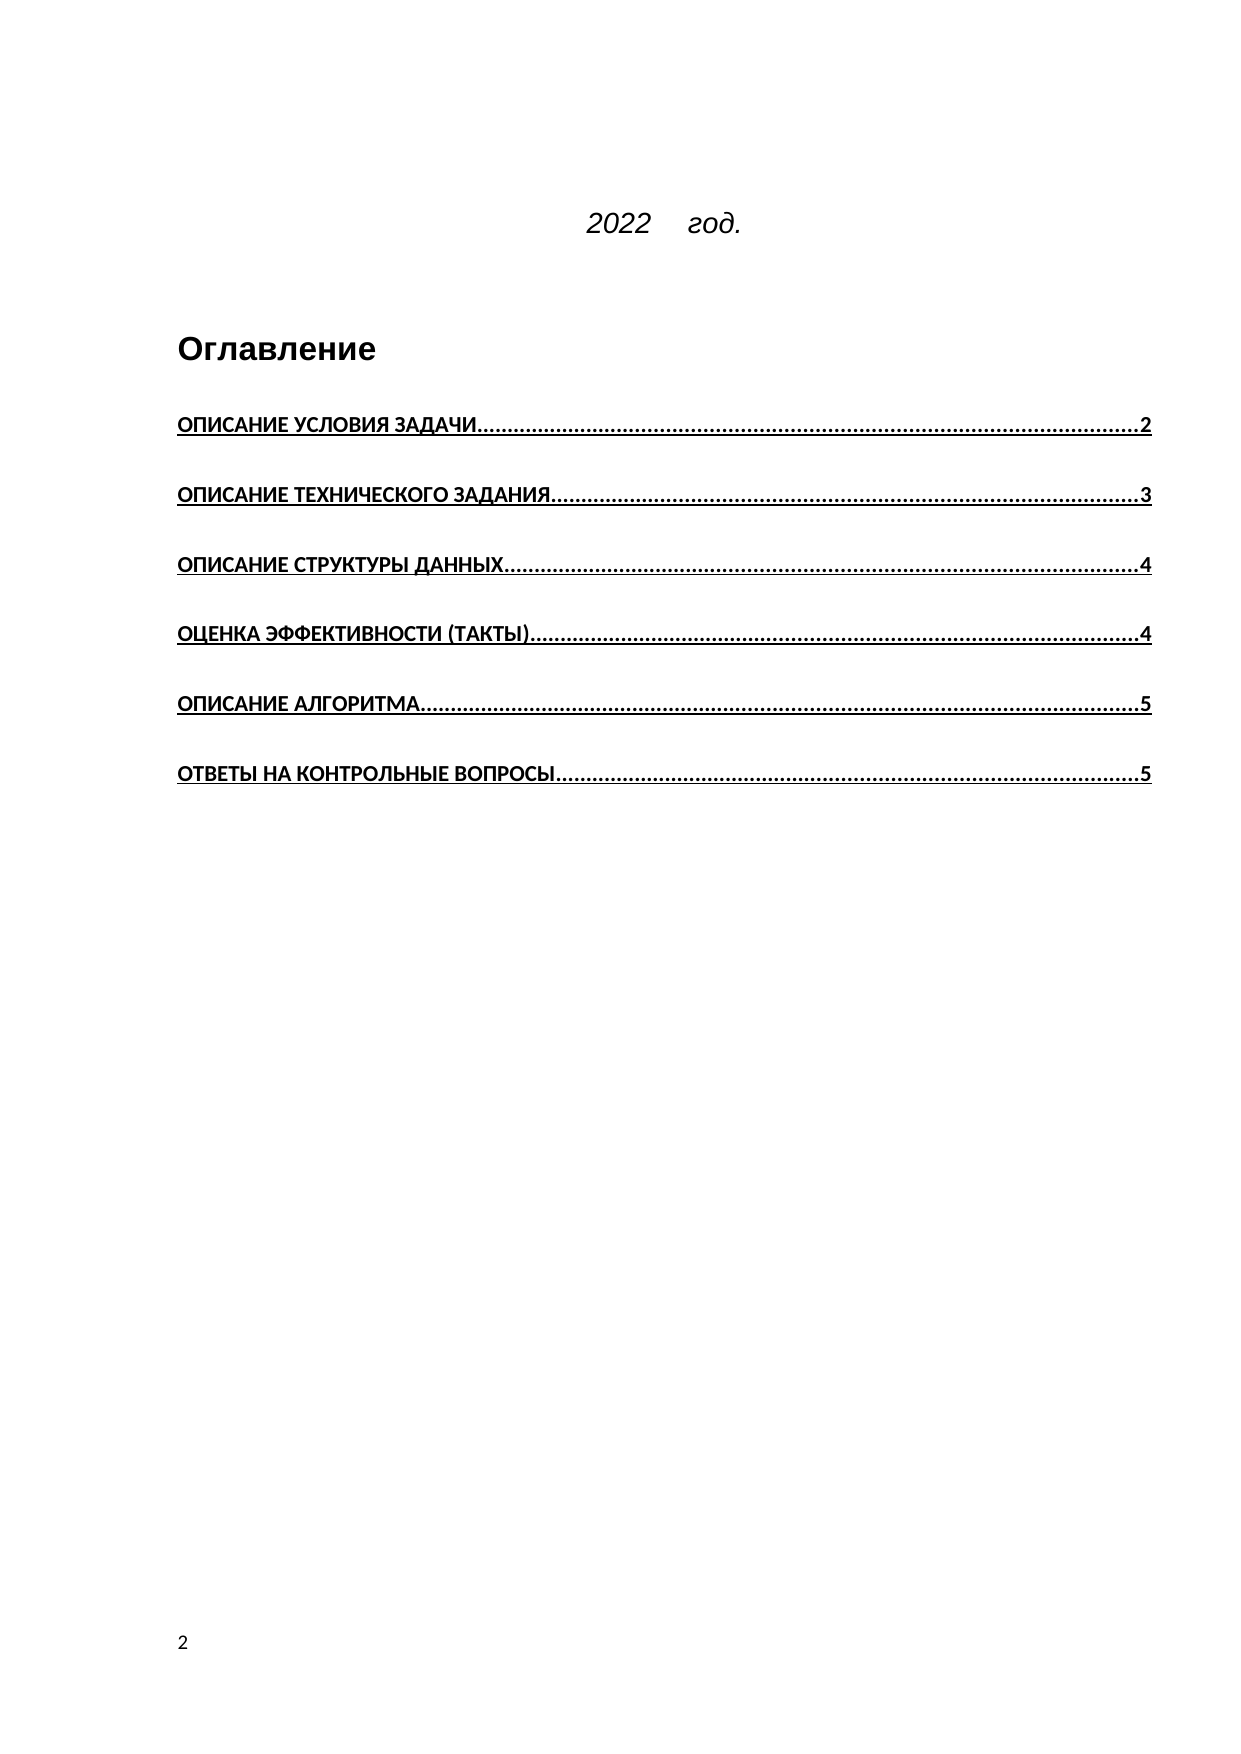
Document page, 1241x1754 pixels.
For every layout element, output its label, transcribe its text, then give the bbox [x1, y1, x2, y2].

text Описание условия задачи 2 [177, 410, 1152, 434]
text Описание структуры данных 4 [177, 550, 1152, 574]
text Оценка эффективности (такты) 4 [177, 619, 1152, 643]
text Описание технического задания 3 [177, 480, 1152, 504]
text 2022 год. [177, 207, 1152, 240]
text Ответы на контрольные вопросы 5 [177, 759, 1152, 783]
subtitle Оглавление [177, 329, 1152, 367]
text Описание алгоритма 5 [177, 689, 1152, 713]
